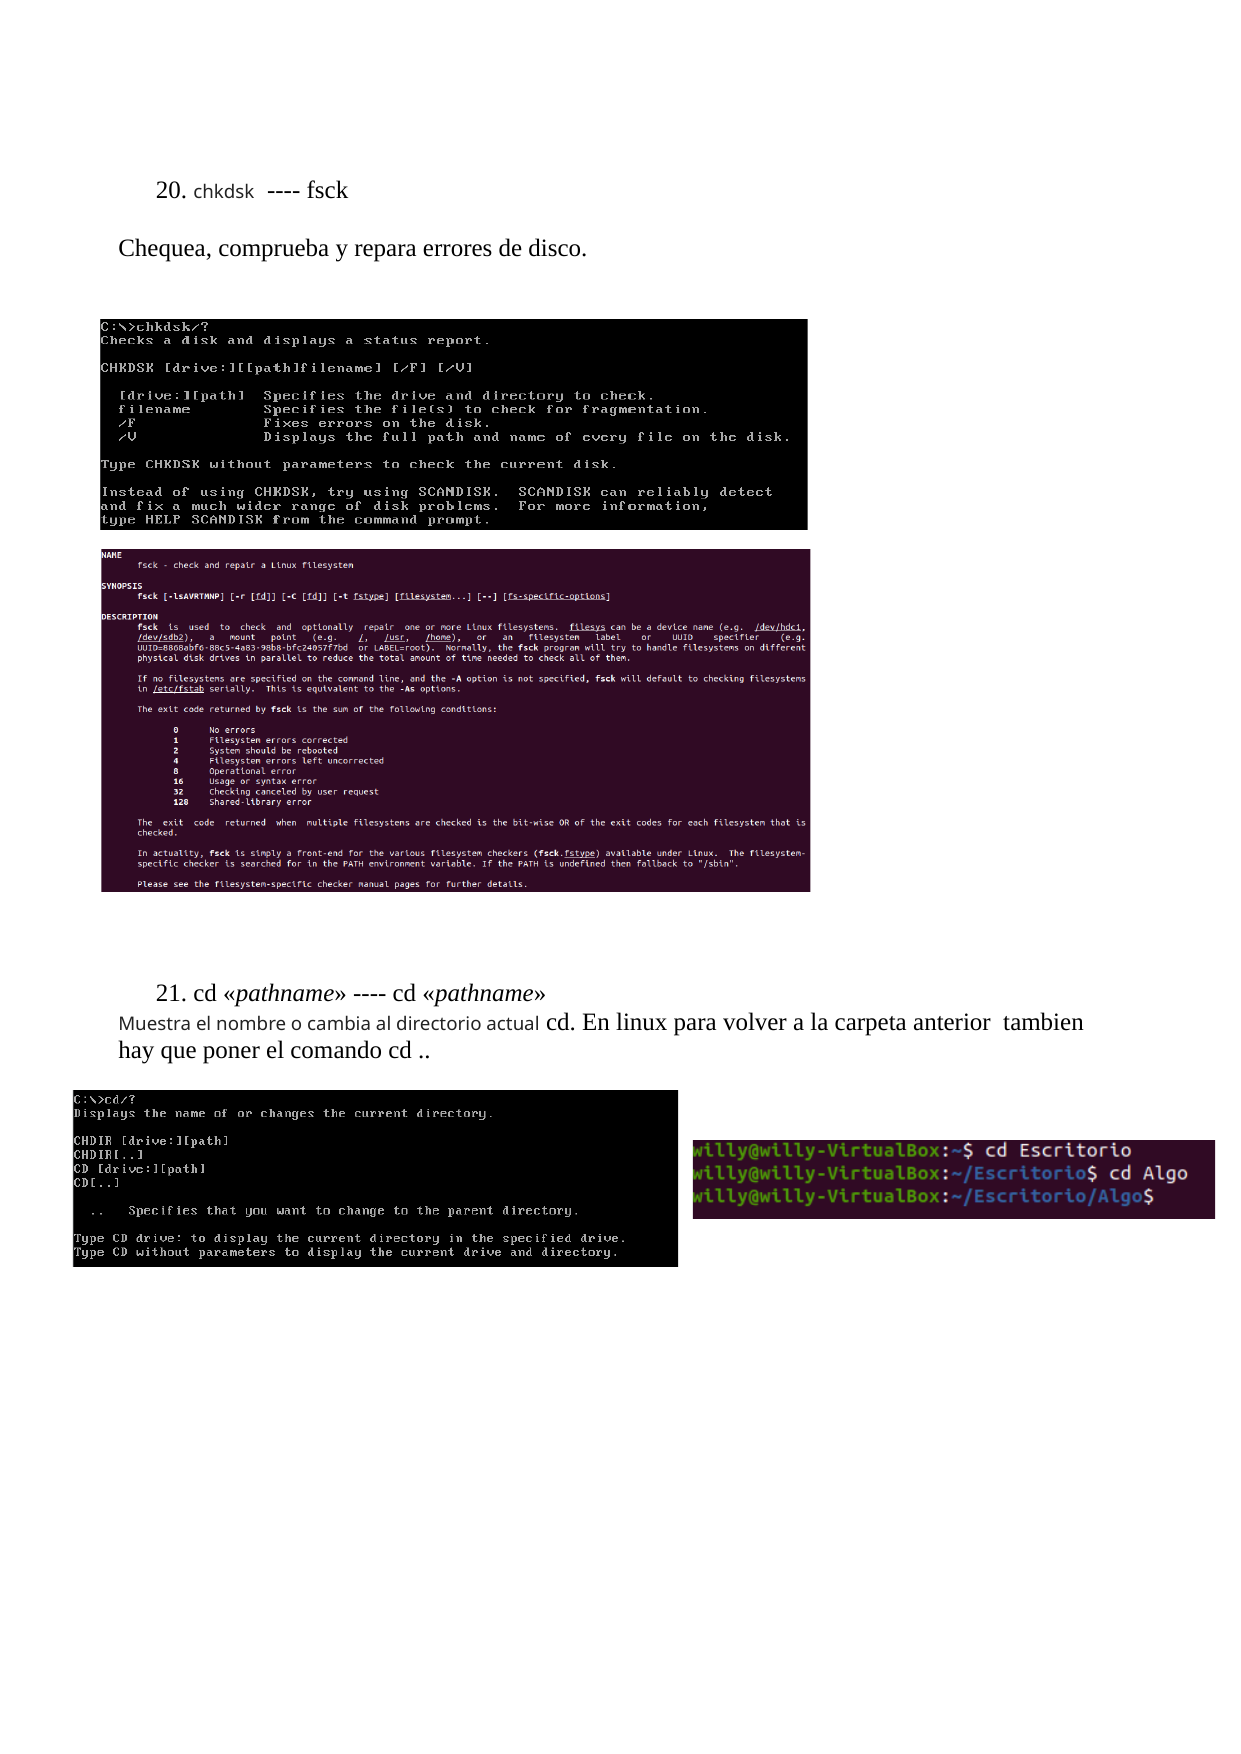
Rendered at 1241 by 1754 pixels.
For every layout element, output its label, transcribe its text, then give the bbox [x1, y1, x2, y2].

picture [72, 1090, 679, 1267]
picture [100, 319, 808, 530]
text Chequea, comprueba y repara errores de disco. [118, 233, 1122, 262]
text Muestra el nombre o cambia al directorio actual cd. En linux para volver a la carpeta anterior tambien hay que poner el comando cd .. [118, 1007, 1122, 1064]
list chkdsk ---- fsck [156, 176, 1122, 204]
picture [101, 549, 811, 892]
list cd «pathname» ---- cd «pathname» [156, 978, 1122, 1007]
picture [692, 1140, 1216, 1219]
